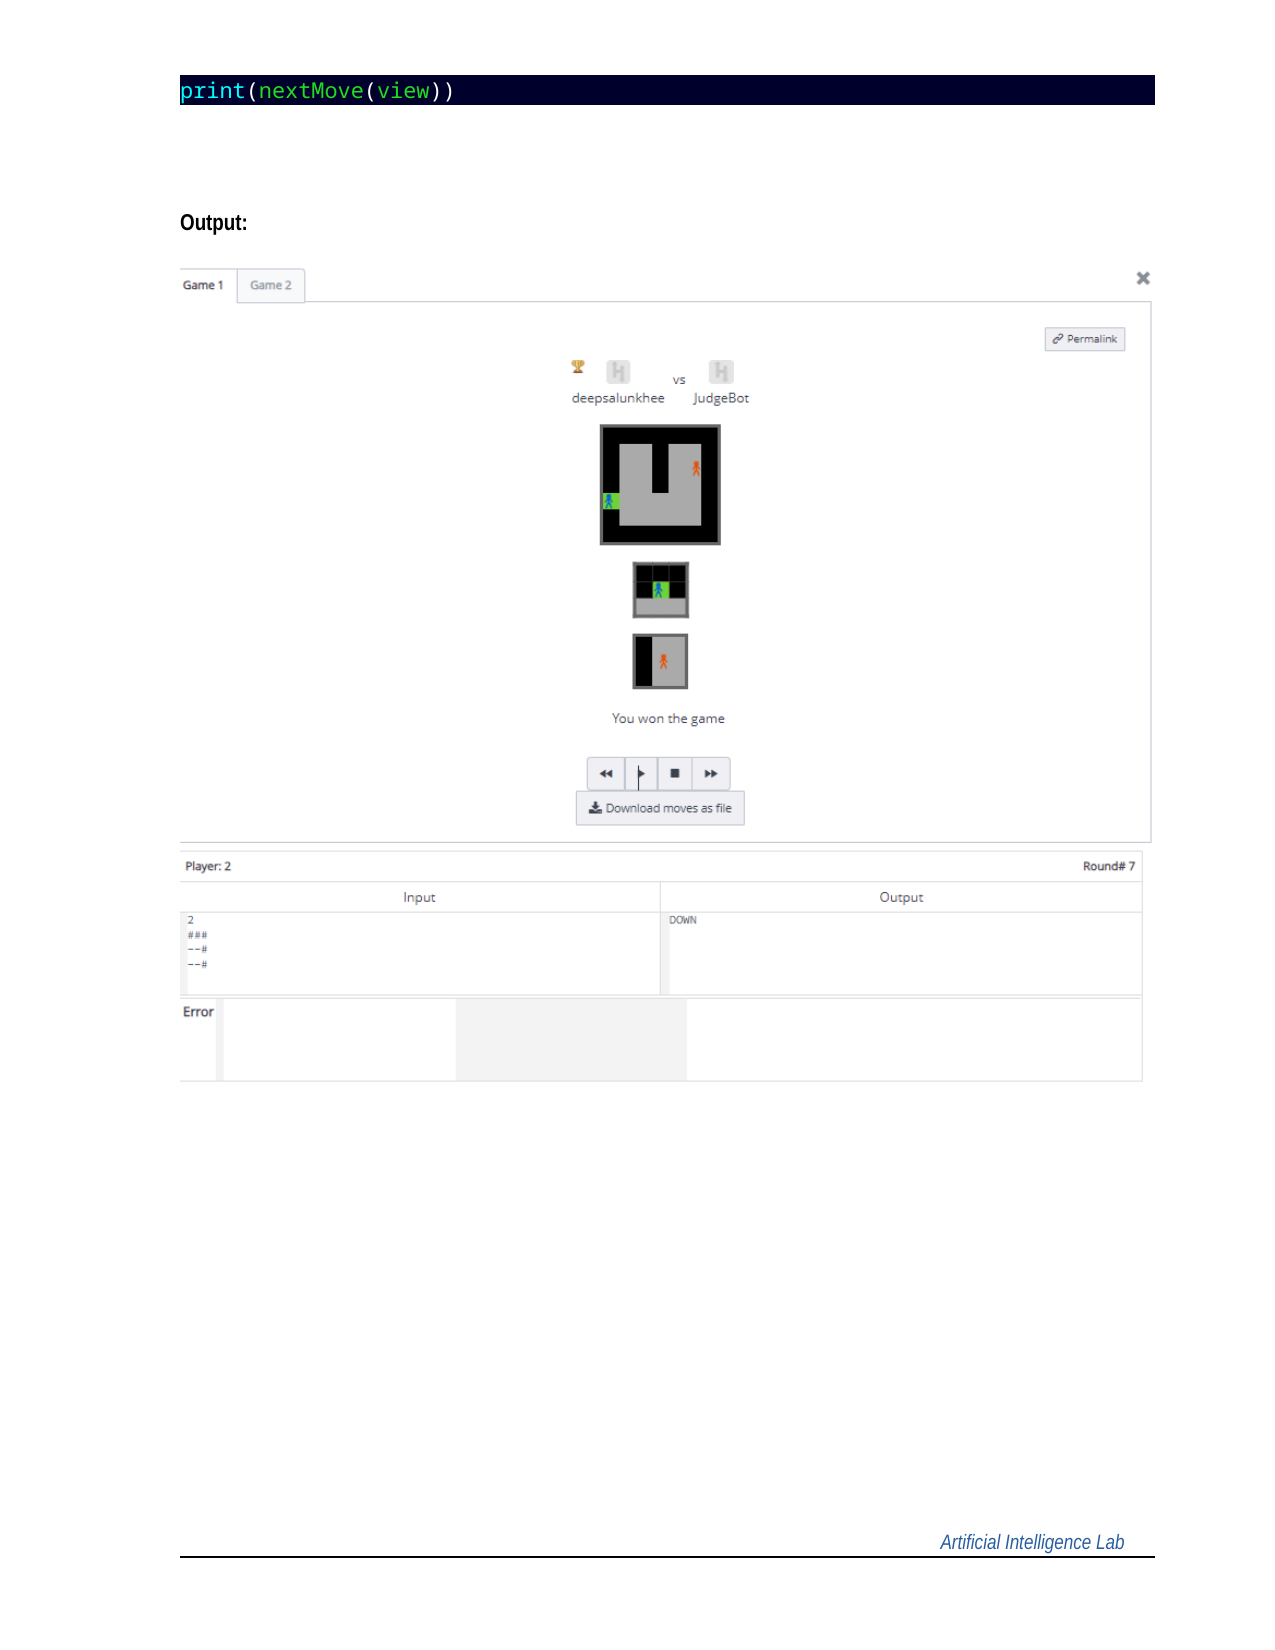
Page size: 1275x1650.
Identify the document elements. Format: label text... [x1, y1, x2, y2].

text Output: [180, 209, 1155, 235]
text print(nextMove(view)) [180, 75, 1155, 105]
